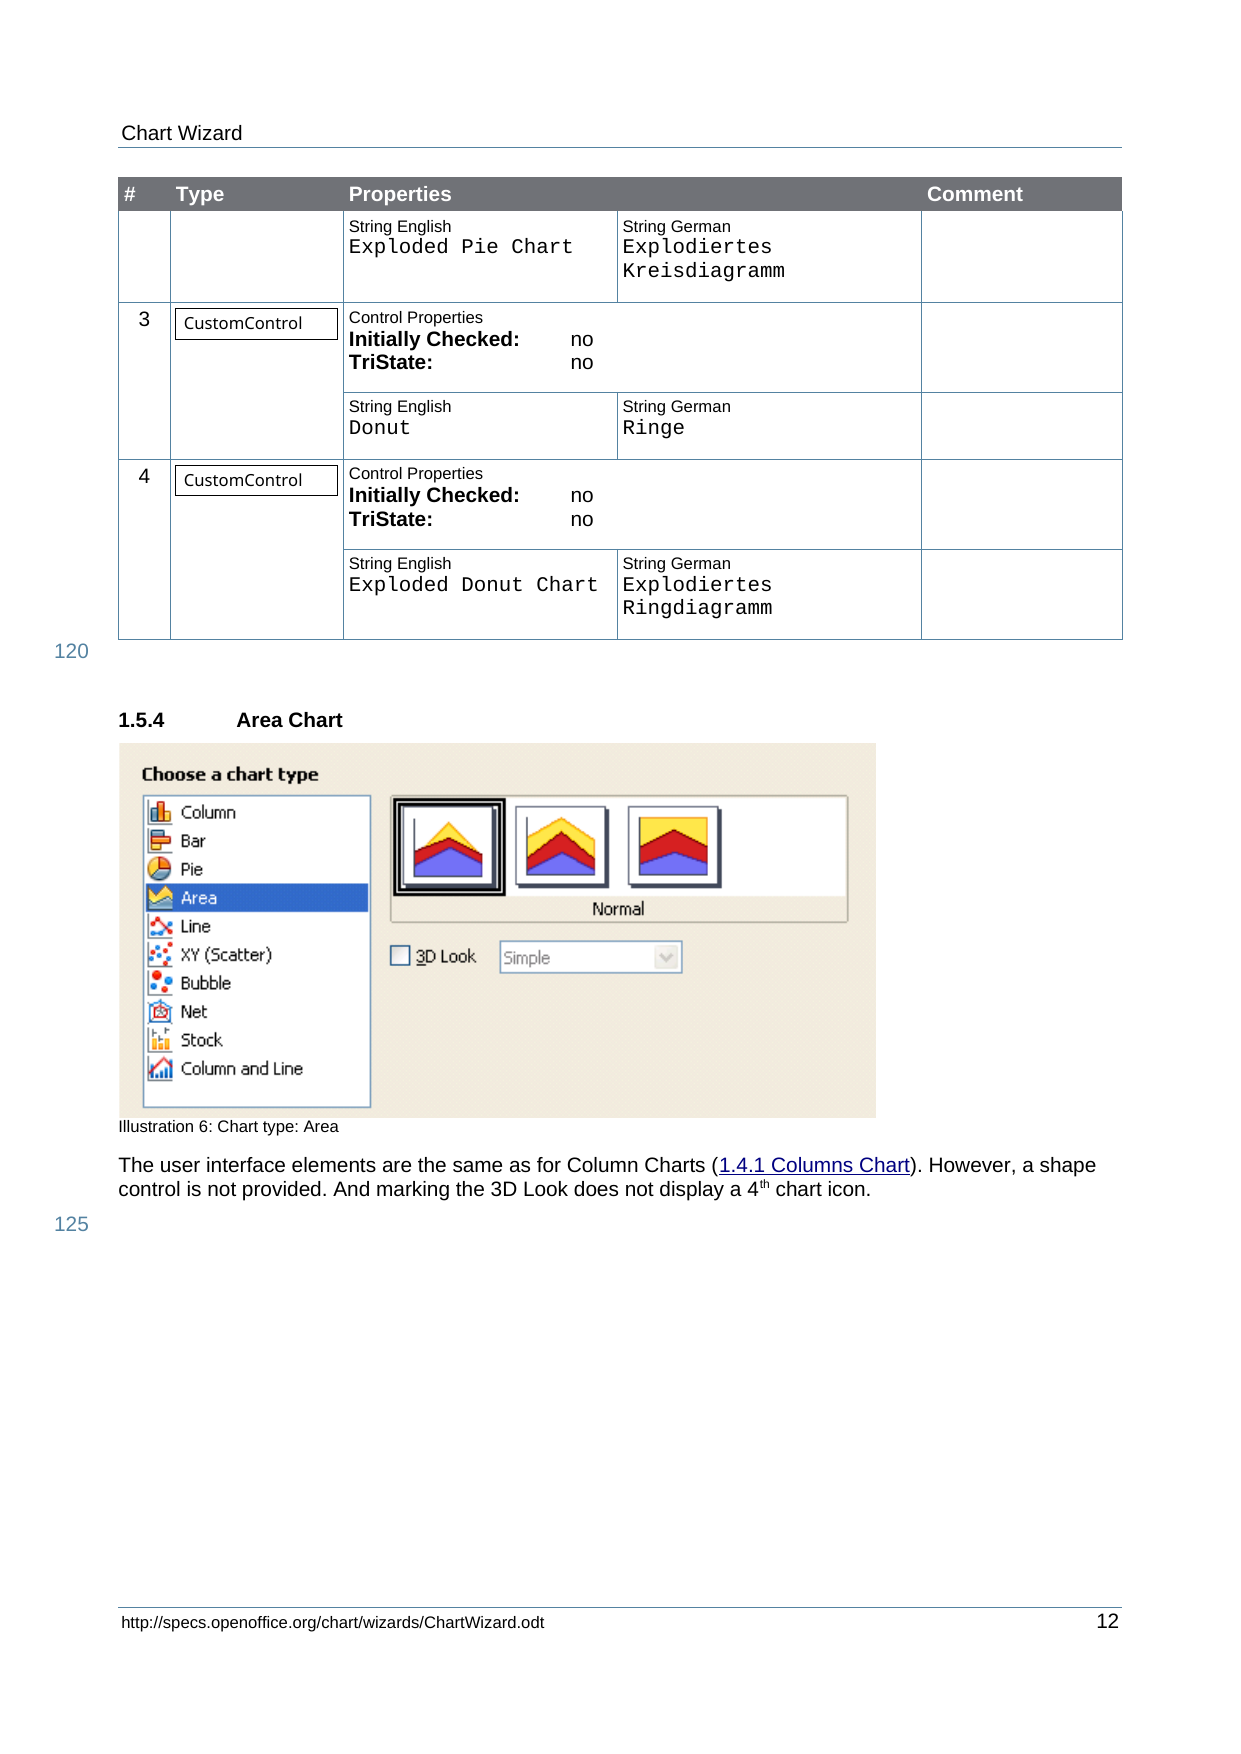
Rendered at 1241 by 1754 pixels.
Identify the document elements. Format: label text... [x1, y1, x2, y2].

table_cell String English Exploded Donut Chart [344, 550, 617, 639]
table_header Properties [343, 177, 921, 211]
table_cell [922, 211, 1122, 302]
table_header # [118, 177, 170, 211]
table_cell [922, 550, 1122, 639]
text The user interface elements are the same as for Column Charts (1.4.1 Columns Chart). However, a shape control is not provided. And marking the 3D Look does not display a 4th chart icon. [118, 1154, 1122, 1200]
table_header Control Properties Initially Checked: no TriState: no [344, 303, 921, 392]
table_cell [171, 303, 343, 459]
table_cell [922, 393, 1122, 459]
table_cell String German Explodiertes Kreisdiagramm [618, 211, 921, 302]
table_header [922, 303, 1122, 392]
text Illustration 6: Chart type: Area [118, 756, 879, 1136]
subtitle Area Chart [118, 709, 1122, 732]
table_header Comment [921, 177, 1122, 211]
table_header [922, 460, 1122, 549]
table_cell 4 [119, 460, 170, 639]
table_header Type [170, 177, 343, 211]
table_header Control Properties Initially Checked: no TriState: no [344, 460, 921, 549]
table_cell String English Exploded Pie Chart [344, 211, 617, 302]
table_cell [171, 460, 343, 639]
table_cell String German Ringe [618, 393, 921, 459]
table_cell String English Donut [344, 393, 617, 459]
table_cell String German Explodiertes Ringdiagramm [618, 550, 921, 639]
table_cell [119, 211, 170, 302]
table_cell 3 [119, 303, 170, 459]
table_cell [171, 211, 343, 302]
